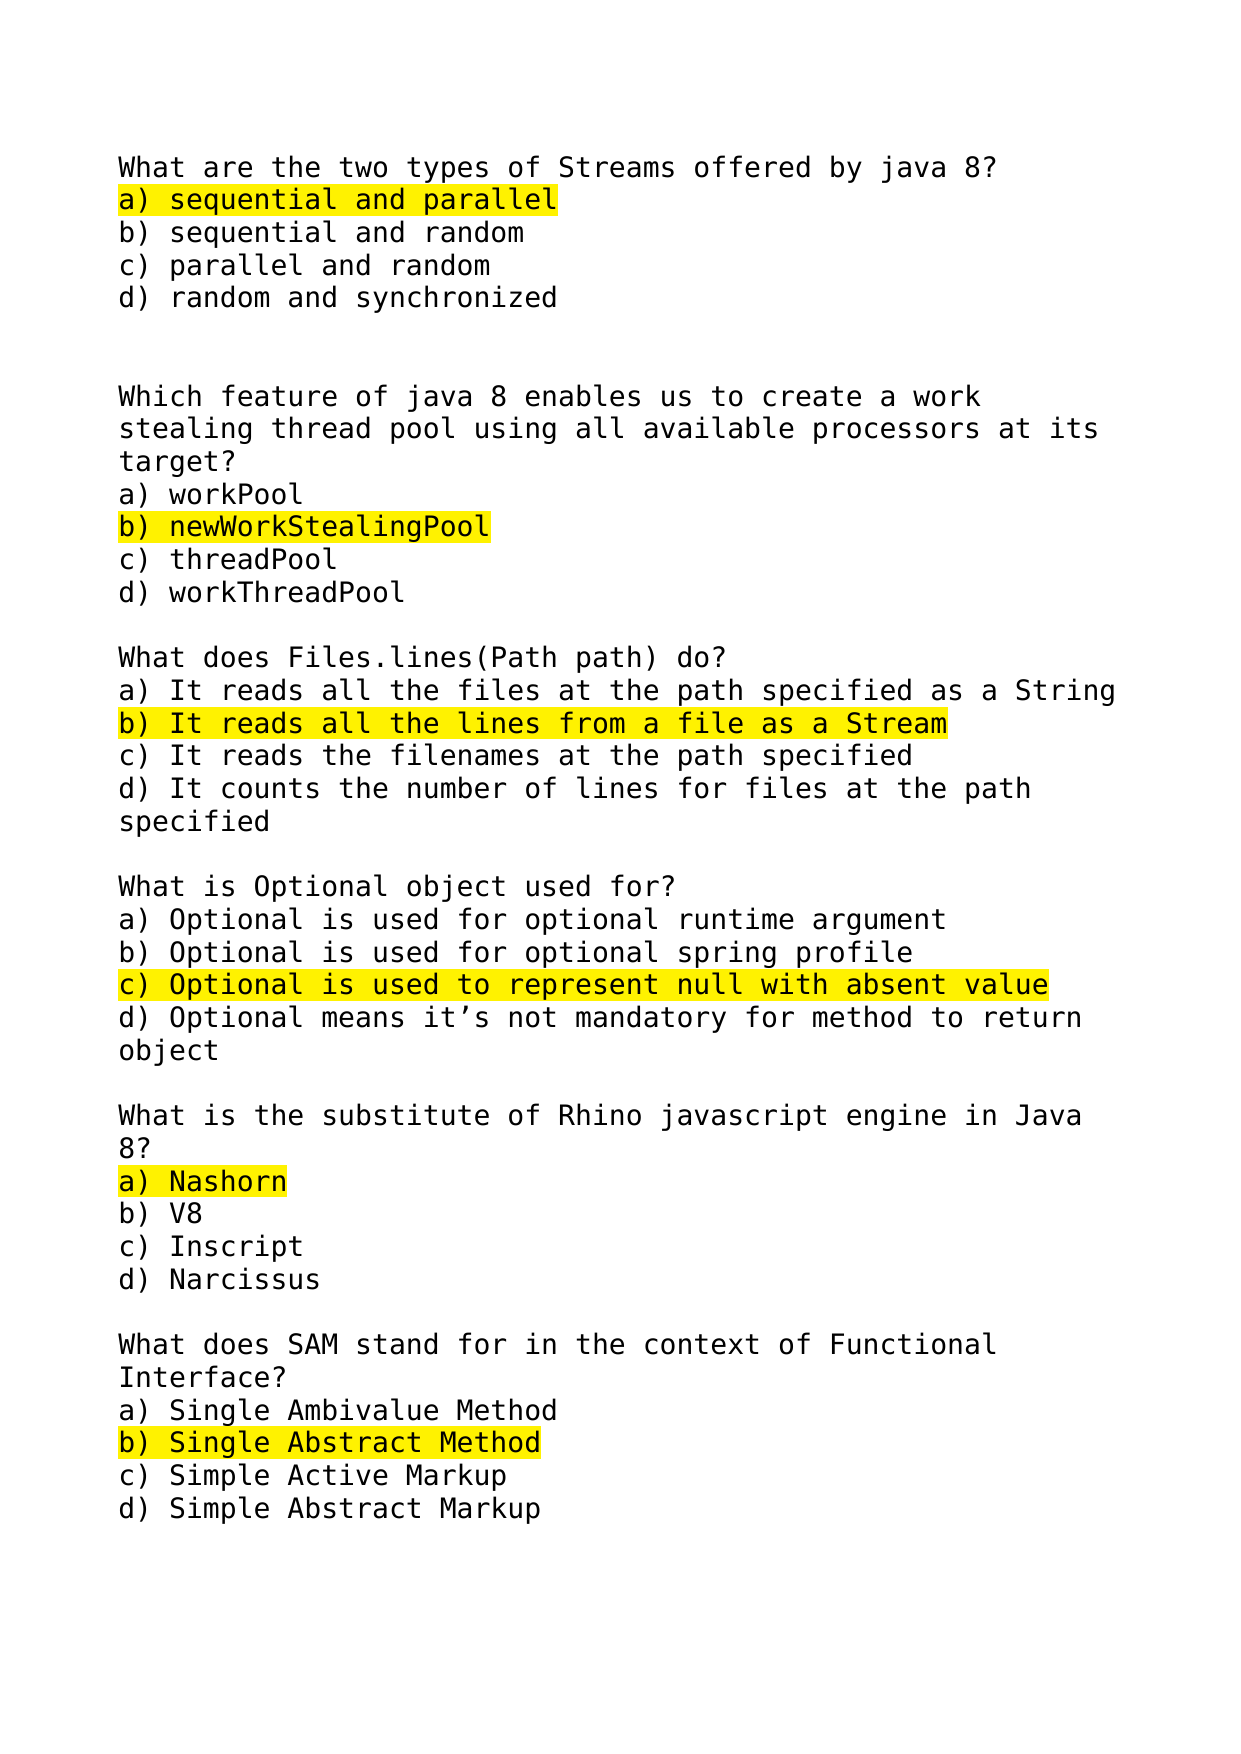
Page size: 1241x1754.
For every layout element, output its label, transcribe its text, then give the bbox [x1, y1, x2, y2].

text a) sequential and parallel [118, 183, 1122, 216]
text d) Optional means it’s not mandatory for method to return object [118, 1001, 1122, 1067]
text d) Narcissus [118, 1263, 1122, 1296]
text Which feature of java 8 enables us to create a work stealing thread pool using all available processors at its target? [118, 380, 1122, 478]
text d) random and synchronized [118, 282, 1122, 314]
text c) Simple Active Markup [118, 1459, 1122, 1492]
text c) It reads the filenames at the path specified [118, 739, 1122, 772]
text a) It reads all the files at the path specified as a String [118, 674, 1122, 707]
text d) workThreadPool [118, 576, 1122, 609]
text c) Inscript [118, 1230, 1122, 1263]
text c) threadPool [118, 543, 1122, 576]
text a) Single Ambivalue Method [118, 1394, 1122, 1426]
text b) sequential and random [118, 216, 1122, 249]
text What is Optional object used for? [118, 870, 1122, 903]
text What does SAM stand for in the context of Functional Interface? [118, 1328, 1122, 1394]
text c) parallel and random [118, 249, 1122, 282]
text b) newWorkStealingPool [118, 511, 1122, 543]
text b) V8 [118, 1197, 1122, 1230]
text a) workPool [118, 478, 1122, 511]
text What is the substitute of Rhino javascript engine in Java 8? [118, 1099, 1122, 1165]
text What are the two types of Streams offered by java 8? [118, 151, 1122, 183]
text a) Optional is used for optional runtime argument [118, 903, 1122, 936]
text c) Optional is used to represent null with absent value [118, 968, 1122, 1001]
text d) Simple Abstract Markup [118, 1492, 1122, 1524]
text What does Files.lines(Path path) do? [118, 641, 1122, 674]
text b) Single Abstract Method [118, 1426, 1122, 1459]
text a) Nashorn [118, 1165, 1122, 1197]
text b) Optional is used for optional spring profile [118, 936, 1122, 968]
text d) It counts the number of lines for files at the path specified [118, 772, 1122, 838]
text b) It reads all the lines from a file as a Stream [118, 707, 1122, 739]
